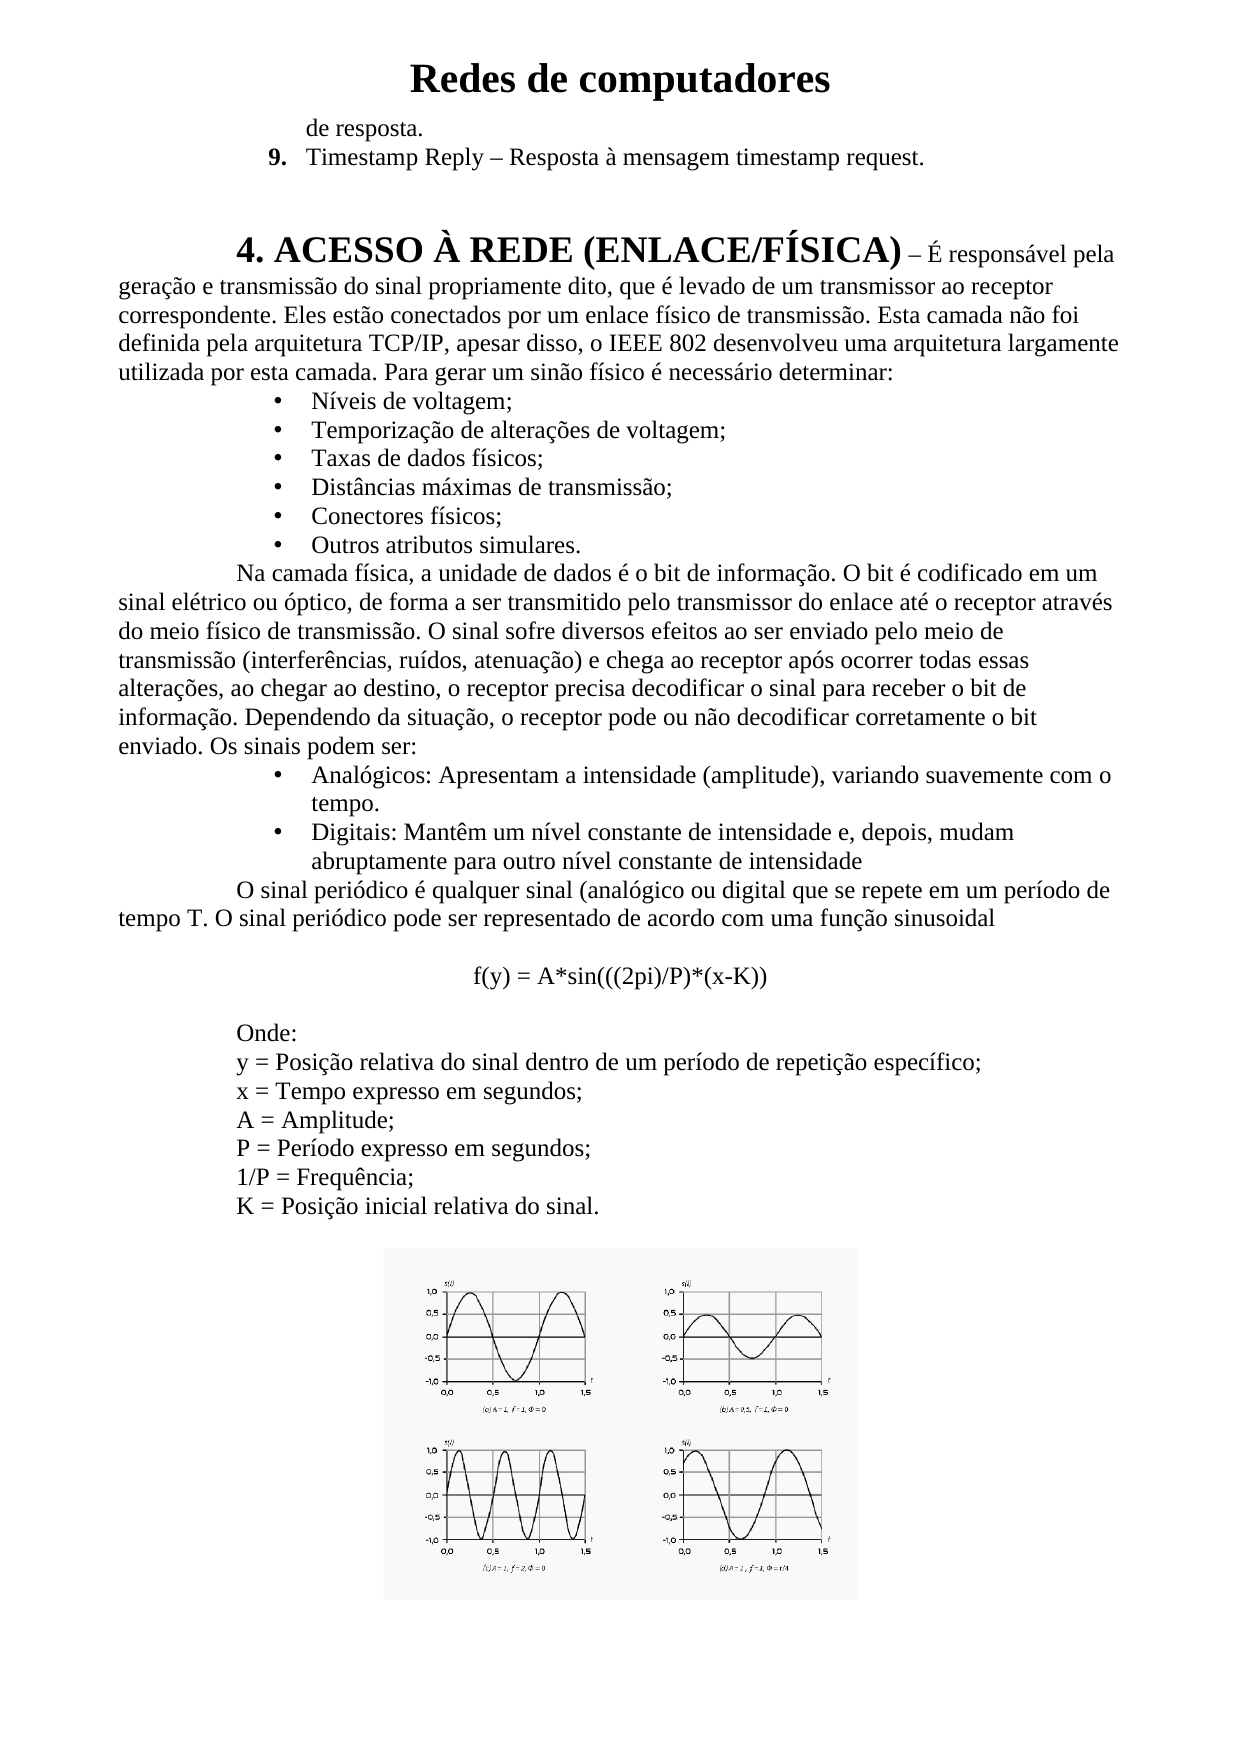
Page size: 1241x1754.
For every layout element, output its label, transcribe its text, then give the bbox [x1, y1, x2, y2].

list Temporização de alterações de voltagem; [274, 415, 1122, 443]
list Outros atributos simulares. [274, 530, 1122, 558]
list Níveis de voltagem; [274, 386, 1122, 415]
text 4. ACESSO À REDE (ENLACE/FÍSICA) – É responsável pela geração e transmissão do sinal propriamente dito, que é levado de um transmissor ao receptor correspondente. Eles estão conectados por um enlace físico de transmissão. Esta camada não foi definida pela arquitetura TCP/IP, apesar disso, o IEEE 802 desenvolveu uma arquitetura largamente utilizada por esta camada. Para gerar um sinão físico é necessário determinar: [118, 228, 1122, 386]
list Conectores físicos; [274, 501, 1122, 530]
picture [383, 1248, 857, 1600]
list Distâncias máximas de transmissão; [274, 472, 1122, 501]
text A = Amplitude; [118, 1105, 1122, 1133]
text y = Posição relativa do sinal dentro de um período de repetição específico; [118, 1047, 1122, 1076]
list de resposta. [268, 113, 1122, 142]
list Taxas de dados físicos; [274, 443, 1122, 472]
text Onde: [118, 1018, 1122, 1047]
list Timestamp Reply – Resposta à mensagem timestamp request. [268, 142, 1122, 170]
list Analógicos: Apresentam a intensidade (amplitude), variando suavemente com o tempo. [274, 760, 1122, 817]
text P = Período expresso em segundos; [118, 1133, 1122, 1162]
text Na camada física, a unidade de dados é o bit de informação. O bit é codificado em um sinal elétrico ou óptico, de forma a ser transmitido pelo transmissor do enlace até o receptor através do meio físico de transmissão. O sinal sofre diversos efeitos ao ser enviado pelo meio de transmissão (interferências, ruídos, atenuação) e chega ao receptor após ocorrer todas essas alterações, ao chegar ao destino, o receptor precisa decodificar o sinal para receber o bit de informação. Dependendo da situação, o receptor pode ou não decodificar corretamente o bit enviado. Os sinais podem ser: [118, 558, 1122, 760]
text O sinal periódico é qualquer sinal (analógico ou digital que se repete em um período de tempo T. O sinal periódico pode ser representado de acordo com uma função sinusoidal [118, 875, 1122, 932]
list Digitais: Mantêm um nível constante de intensidade e, depois, mudam abruptamente para outro nível constante de intensidade [274, 817, 1122, 875]
text f(y) = A*sin(((2pi)/P)*(x-K)) [118, 961, 1122, 990]
text 1/P = Frequência; [118, 1162, 1122, 1191]
text x = Tempo expresso em segundos; [118, 1076, 1122, 1105]
text K = Posição inicial relativa do sinal. [118, 1191, 1122, 1220]
